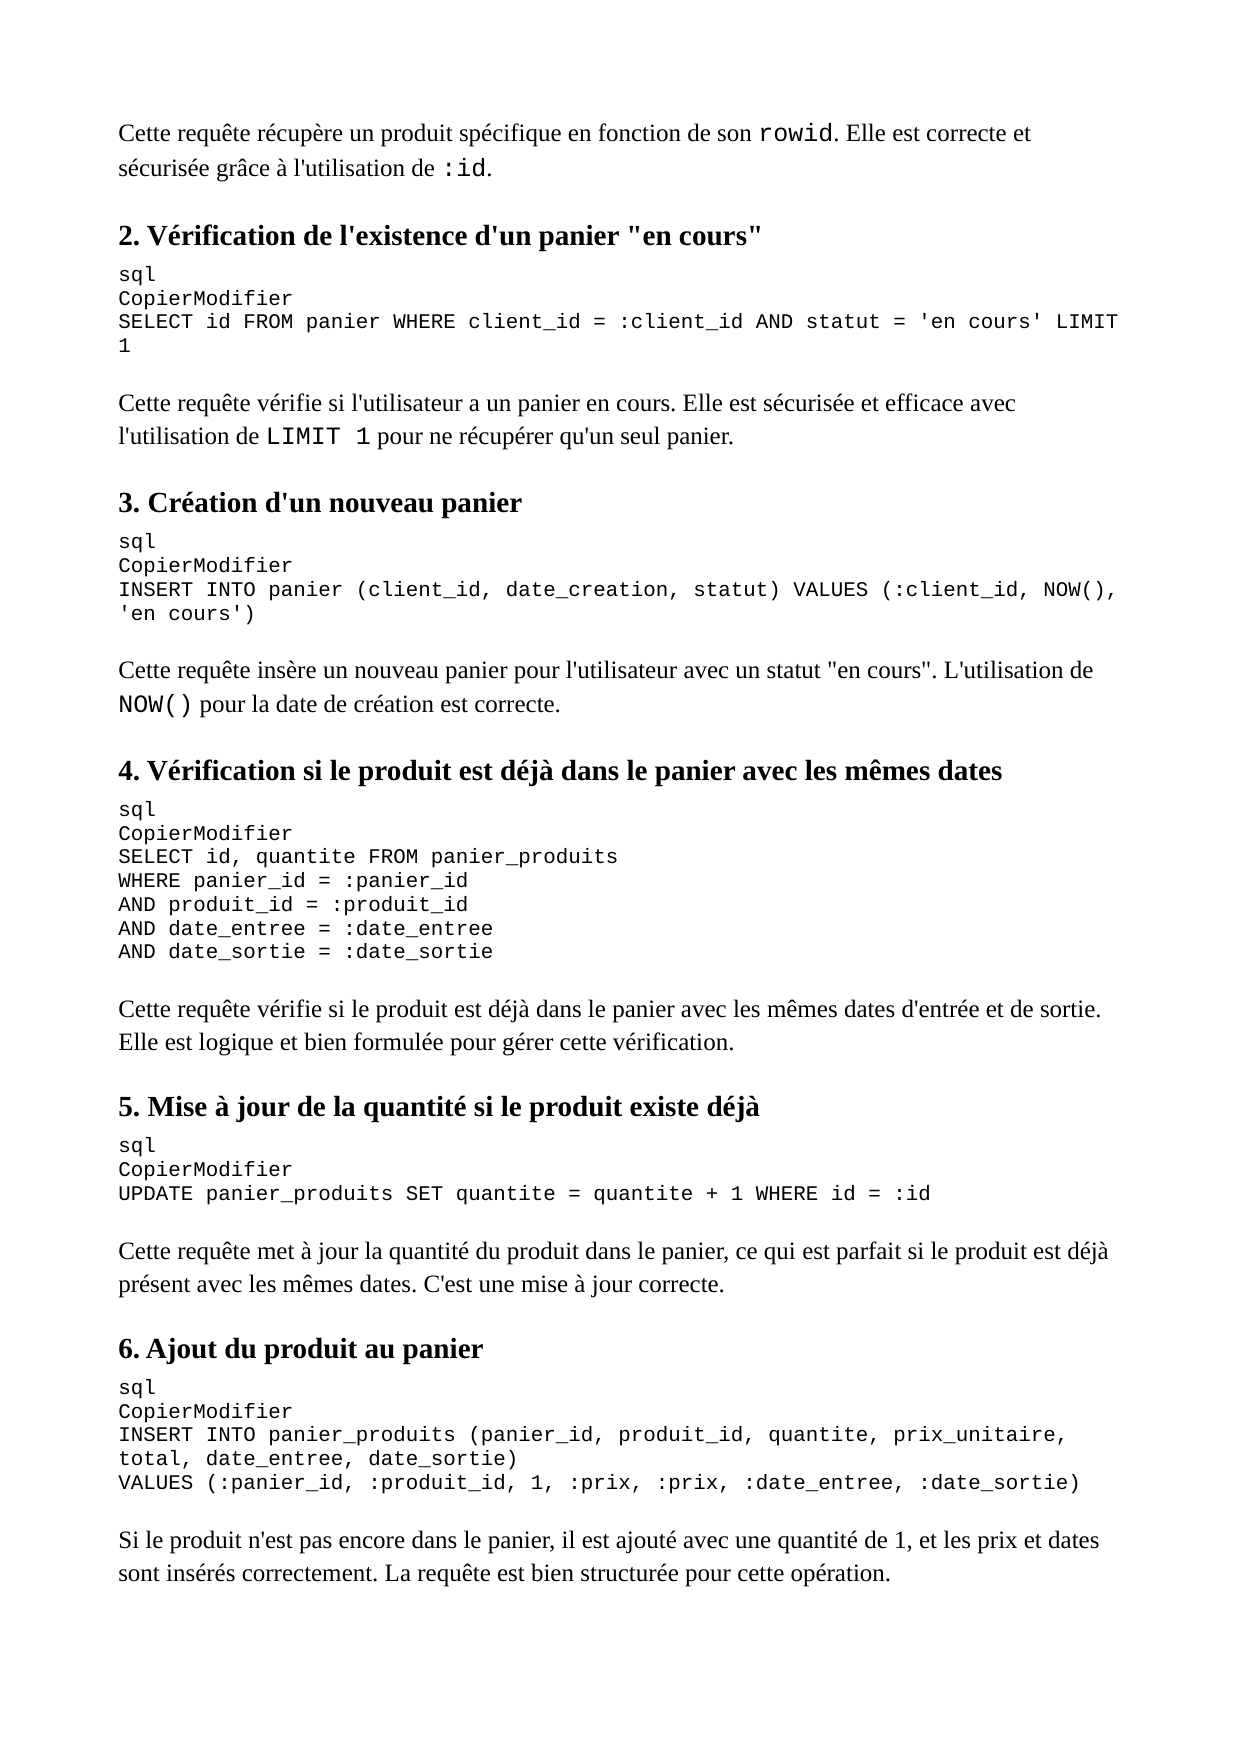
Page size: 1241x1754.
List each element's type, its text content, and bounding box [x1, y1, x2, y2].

text INSERT INTO panier (client_id, date_creation, statut) VALUES (:client_id, NOW(), 'en cours') [118, 579, 1122, 626]
text CopierModifier [118, 1401, 1122, 1424]
text sql [118, 264, 1122, 287]
subtitle 3. Création d'un nouveau panier [118, 486, 1122, 519]
subtitle 2. Vérification de l'existence d'un panier "en cours" [118, 218, 1122, 251]
text AND date_entree = :date_entree [118, 917, 1122, 941]
text CopierModifier [118, 823, 1122, 847]
text CopierModifier [118, 1159, 1122, 1183]
text SELECT id FROM panier WHERE client_id = :client_id AND statut = 'en cours' LIMIT 1 [118, 311, 1122, 358]
text SELECT id, quantite FROM panier_produits [118, 847, 1122, 870]
text WHERE panier_id = :panier_id [118, 870, 1122, 894]
text UPDATE panier_produits SET quantite = quantite + 1 WHERE id = :id [118, 1183, 1122, 1206]
text Cette requête met à jour la quantité du produit dans le panier, ce qui est parfait si le produit est déjà présent avec les mêmes dates. C'est une mise à jour correcte. [118, 1236, 1122, 1298]
text AND date_sortie = :date_sortie [118, 941, 1122, 965]
text sql [118, 1377, 1122, 1401]
text sql [118, 1136, 1122, 1159]
text CopierModifier [118, 555, 1122, 579]
text Cette requête vérifie si l'utilisateur a un panier en cours. Elle est sécurisée et efficace avec l'utilisation de LIMIT 1 pour ne récupérer qu'un seul panier. [118, 388, 1122, 452]
text CopierModifier [118, 287, 1122, 311]
text AND produit_id = :produit_id [118, 894, 1122, 917]
subtitle 6. Ajout du produit au panier [118, 1331, 1122, 1365]
text INSERT INTO panier_produits (panier_id, produit_id, quantite, prix_unitaire, total, date_entree, date_sortie) [118, 1424, 1122, 1472]
text sql [118, 799, 1122, 823]
text Cette requête vérifie si le produit est déjà dans le panier avec les mêmes dates d'entrée et de sortie. Elle est logique et bien formulée pour gérer cette vérification. [118, 994, 1122, 1056]
text sql [118, 532, 1122, 555]
text Cette requête récupère un produit spécifique en fonction de son rowid. Elle est correcte et sécurisée grâce à l'utilisation de :id. [118, 118, 1122, 184]
text Cette requête insère un nouveau panier pour l'utilisateur avec un statut "en cours". L'utilisation de NOW() pour la date de création est correcte. [118, 656, 1122, 719]
subtitle 5. Mise à jour de la quantité si le produit existe déjà [118, 1089, 1122, 1123]
subtitle 4. Vérification si le produit est déjà dans le panier avec les mêmes dates [118, 753, 1122, 787]
text Si le produit n'est pas encore dans le panier, il est ajouté avec une quantité de 1, et les prix et dates sont insérés correctement. La requête est bien structurée pour cette opération. [118, 1525, 1122, 1587]
text VALUES (:panier_id, :produit_id, 1, :prix, :prix, :date_entree, :date_sortie) [118, 1472, 1122, 1495]
